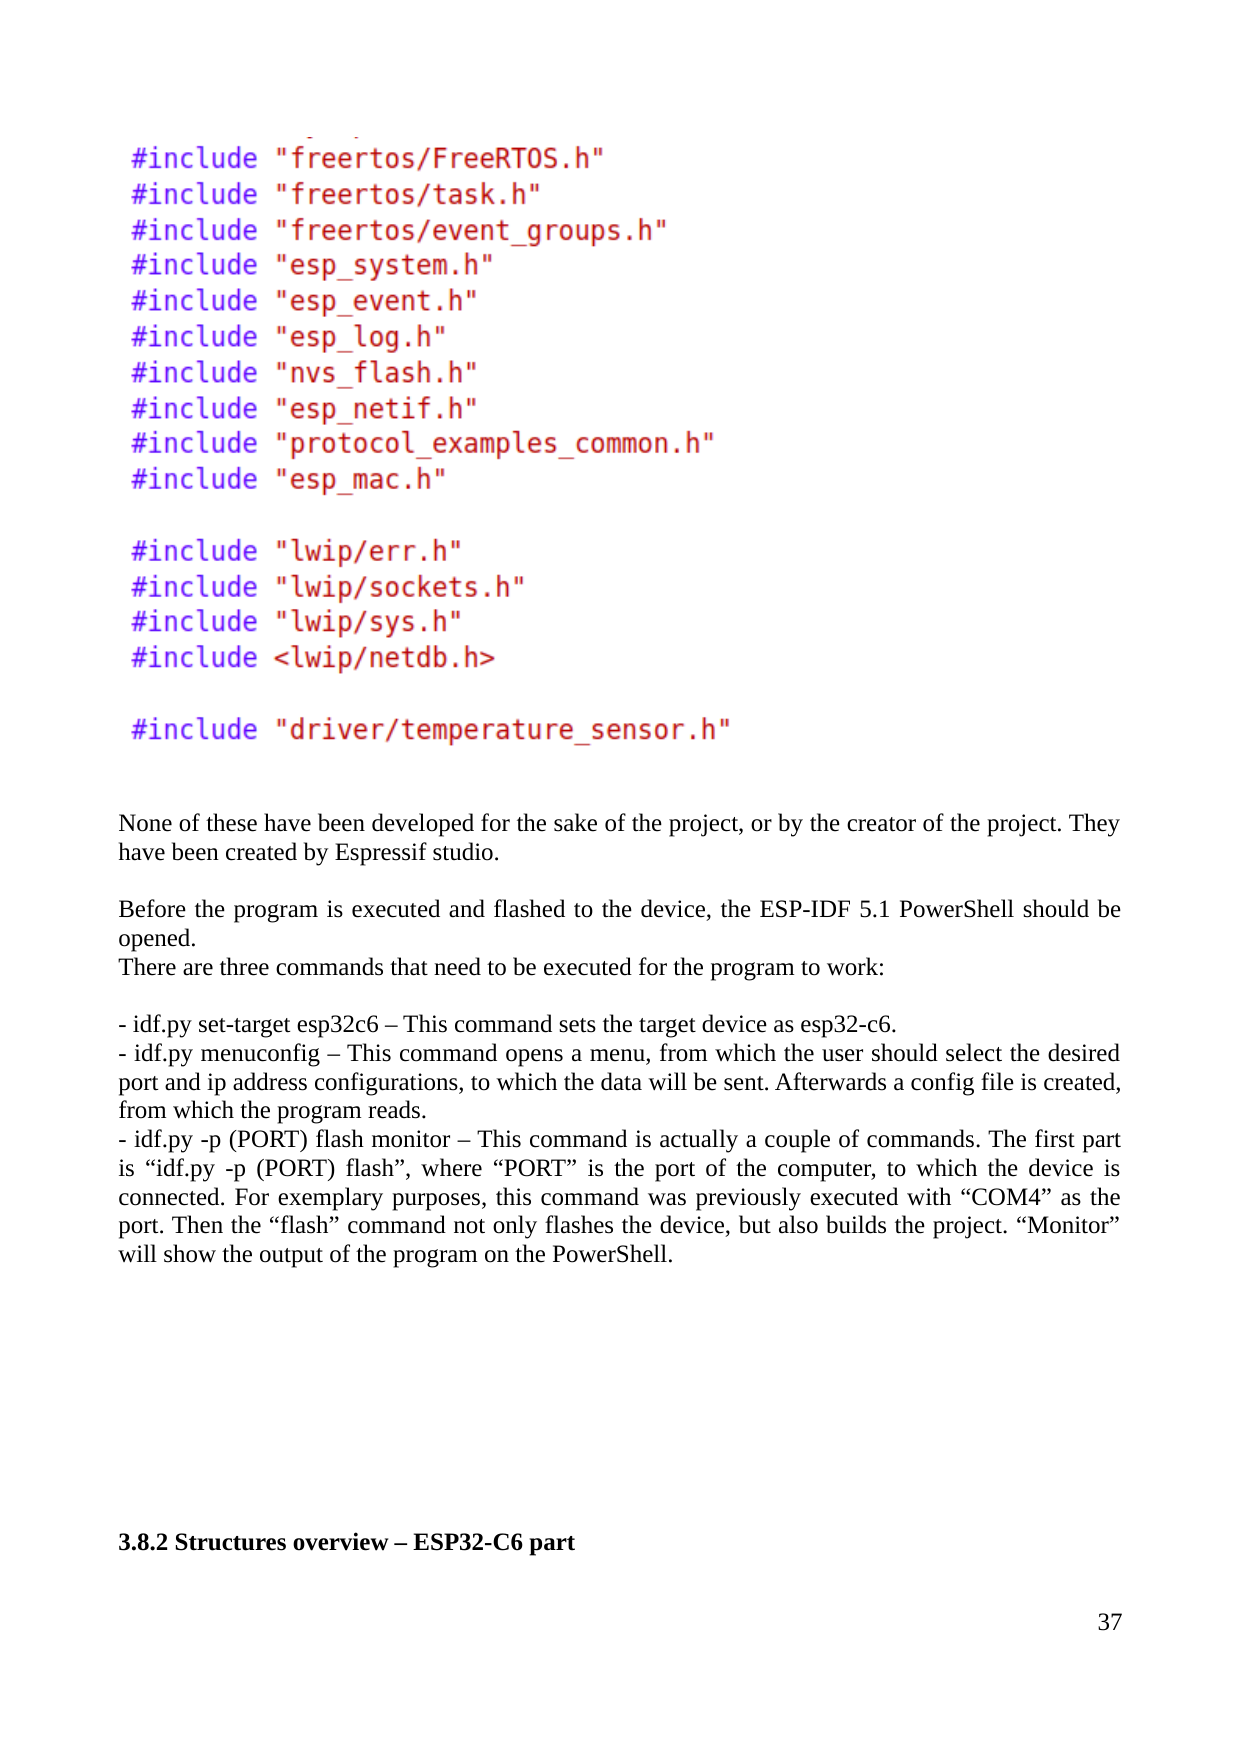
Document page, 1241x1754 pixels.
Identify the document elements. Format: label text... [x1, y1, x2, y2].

picture [116, 137, 762, 766]
text - idf.py -p (PORT) flash monitor – This command is actually a couple of commands. The first part is “idf.py -p (PORT) flash”, where “PORT” is the port of the computer, to which the device is connected. For exemplary purposes, this command was previously executed with “COM4” as the port. Then the “flash” command not only flashes the device, but also builds the project. “Monitor” will show the output of the program on the PowerShell. [118, 1124, 1122, 1268]
text - idf.py set-target esp32c6 – This command sets the target device as esp32-c6. [118, 1009, 1122, 1038]
text - idf.py menuconfig – This command opens a menu, from which the user should select the desired port and ip address configurations, to which the data will be sent. Afterwards a config file is created, from which the program reads. [118, 1038, 1122, 1124]
text There are three commands that need to be executed for the program to work: [118, 952, 1122, 981]
text Before the program is executed and flashed to the device, the ESP-IDF 5.1 PowerShell should be opened. [118, 894, 1122, 952]
text 3.8.2 Structures overview – ESP32-C6 part [118, 1527, 1122, 1556]
text None of these have been developed for the sake of the project, or by the creator of the project. They have been created by Espressif studio. [118, 808, 1122, 866]
